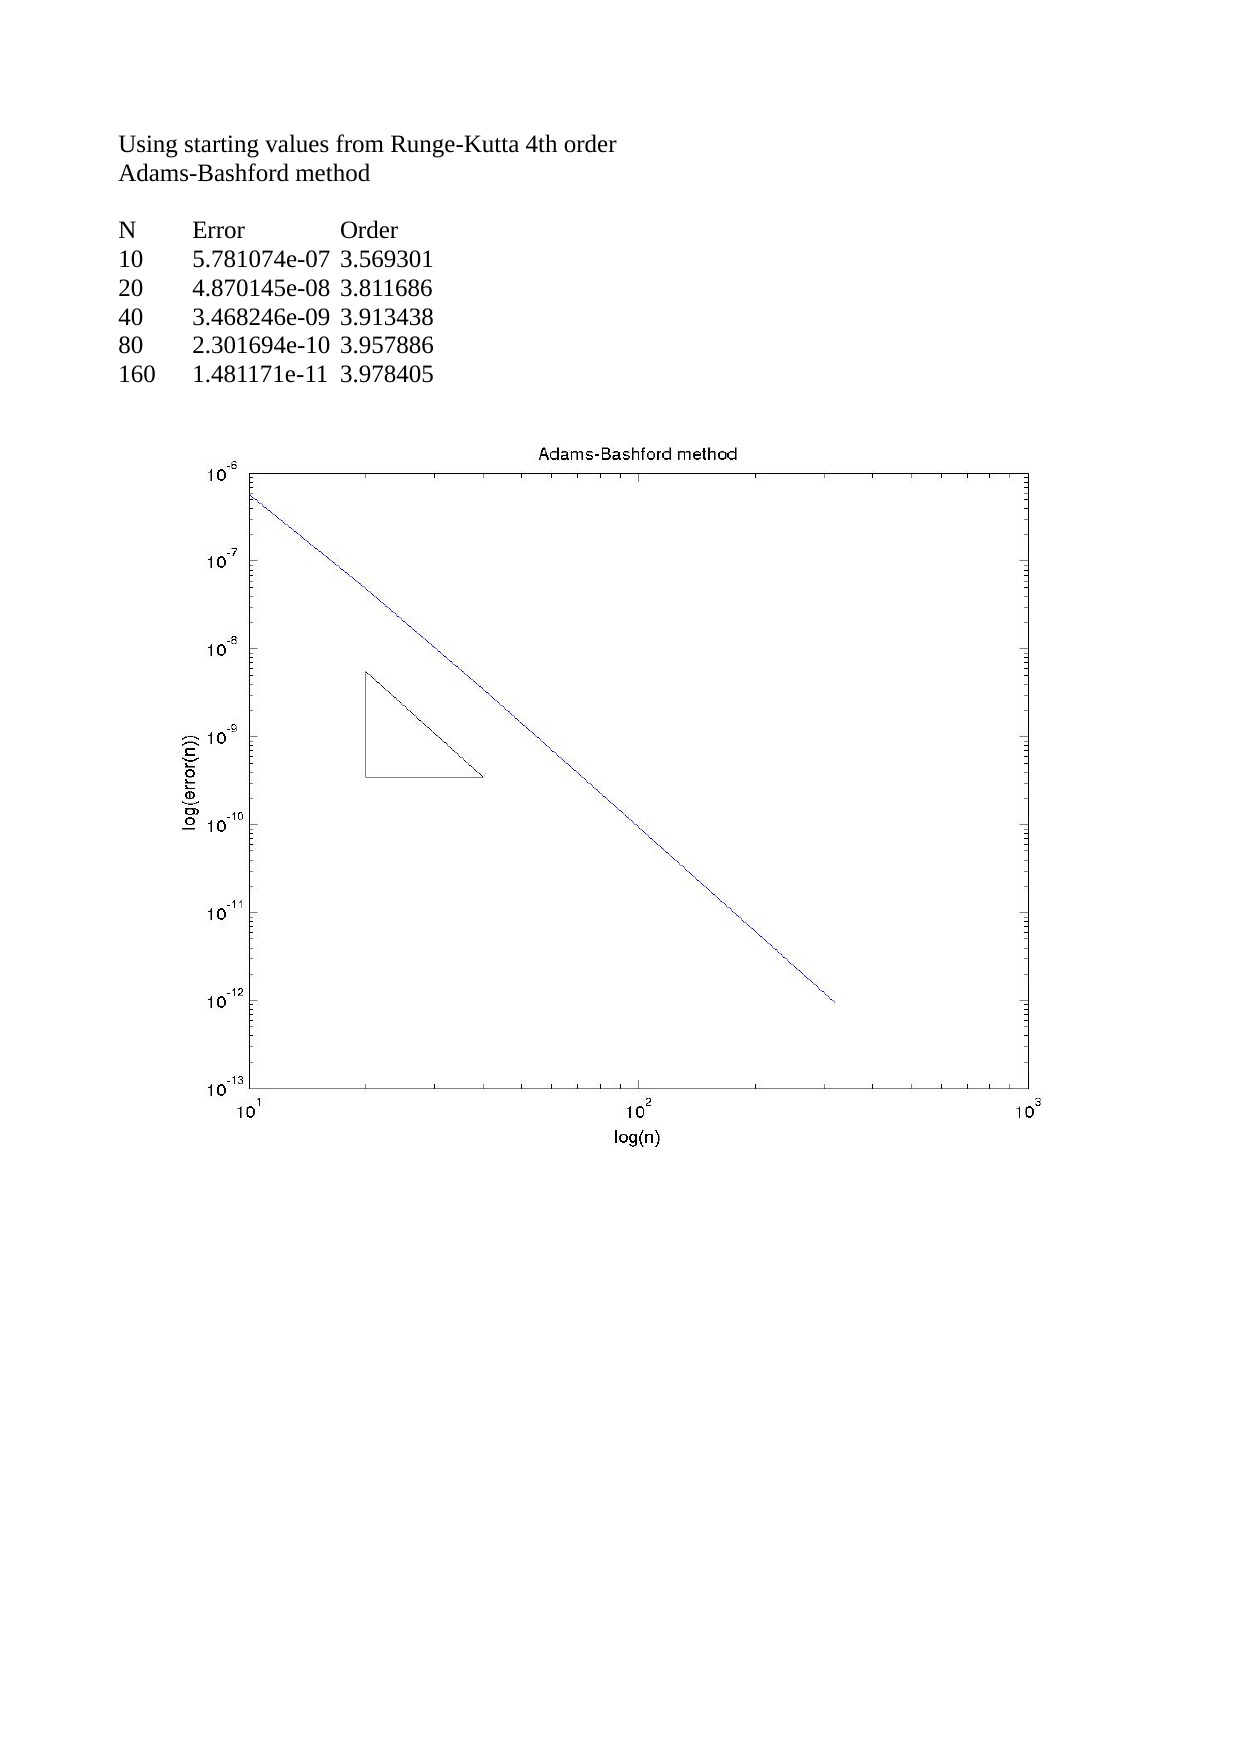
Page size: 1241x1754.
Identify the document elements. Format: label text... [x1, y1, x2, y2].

text 10 5.781074e-07 3.569301 [118, 244, 1122, 273]
text 20 4.870145e-08 3.811686 [118, 273, 1122, 302]
text 80 2.301694e-10 3.957886 [118, 330, 1122, 359]
picture [118, 416, 1123, 1171]
text 160 1.481171e-11 3.978405 [118, 359, 1122, 388]
text N Error Order [118, 215, 1122, 244]
text 40 3.468246e-09 3.913438 [118, 302, 1122, 330]
text Using starting values from Runge-Kutta 4th order [118, 129, 1122, 158]
text Adams-Bashford method [118, 158, 1122, 187]
